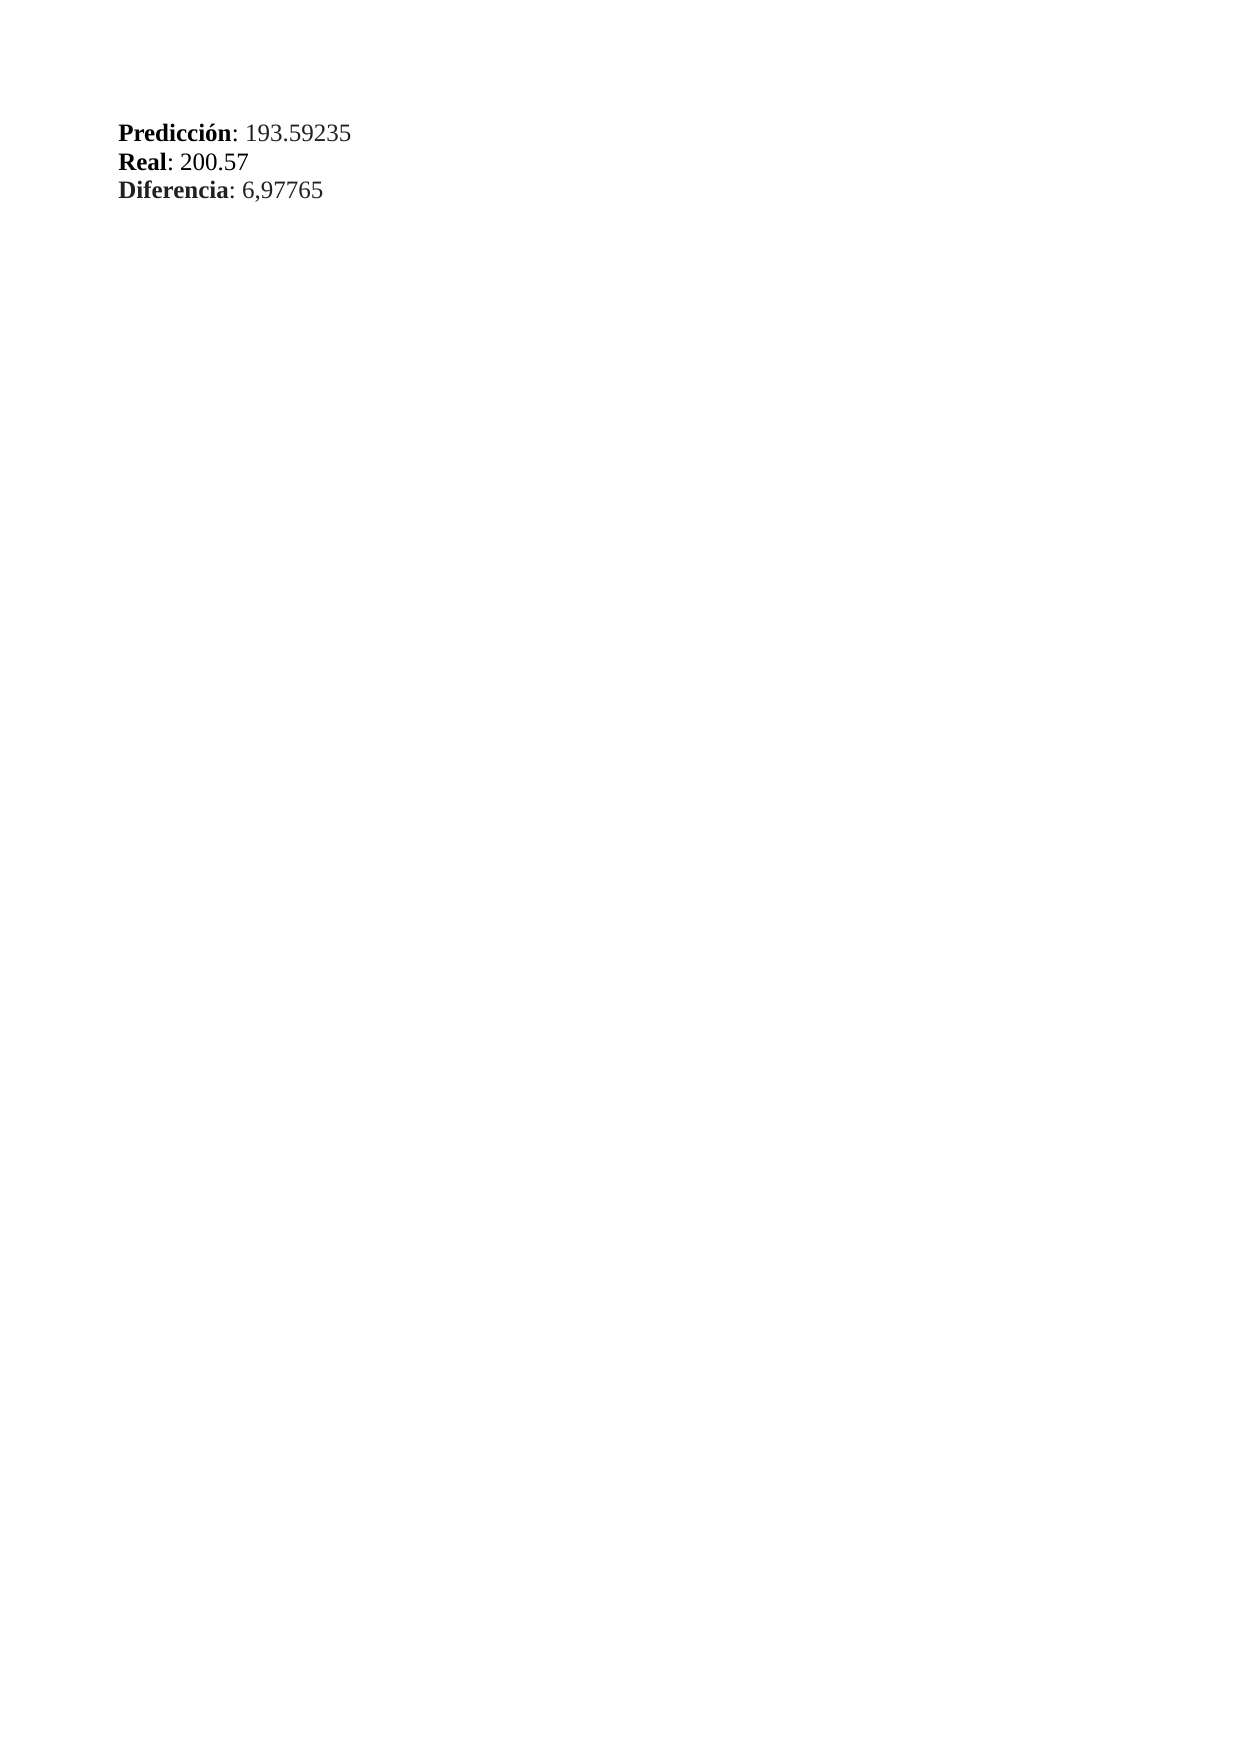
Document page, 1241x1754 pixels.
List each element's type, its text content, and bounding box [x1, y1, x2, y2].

text Real: 200.57 [118, 147, 1122, 176]
text Diferencia: 6,97765 [118, 176, 1122, 204]
text Predicción: 193.59235 [118, 118, 1122, 147]
